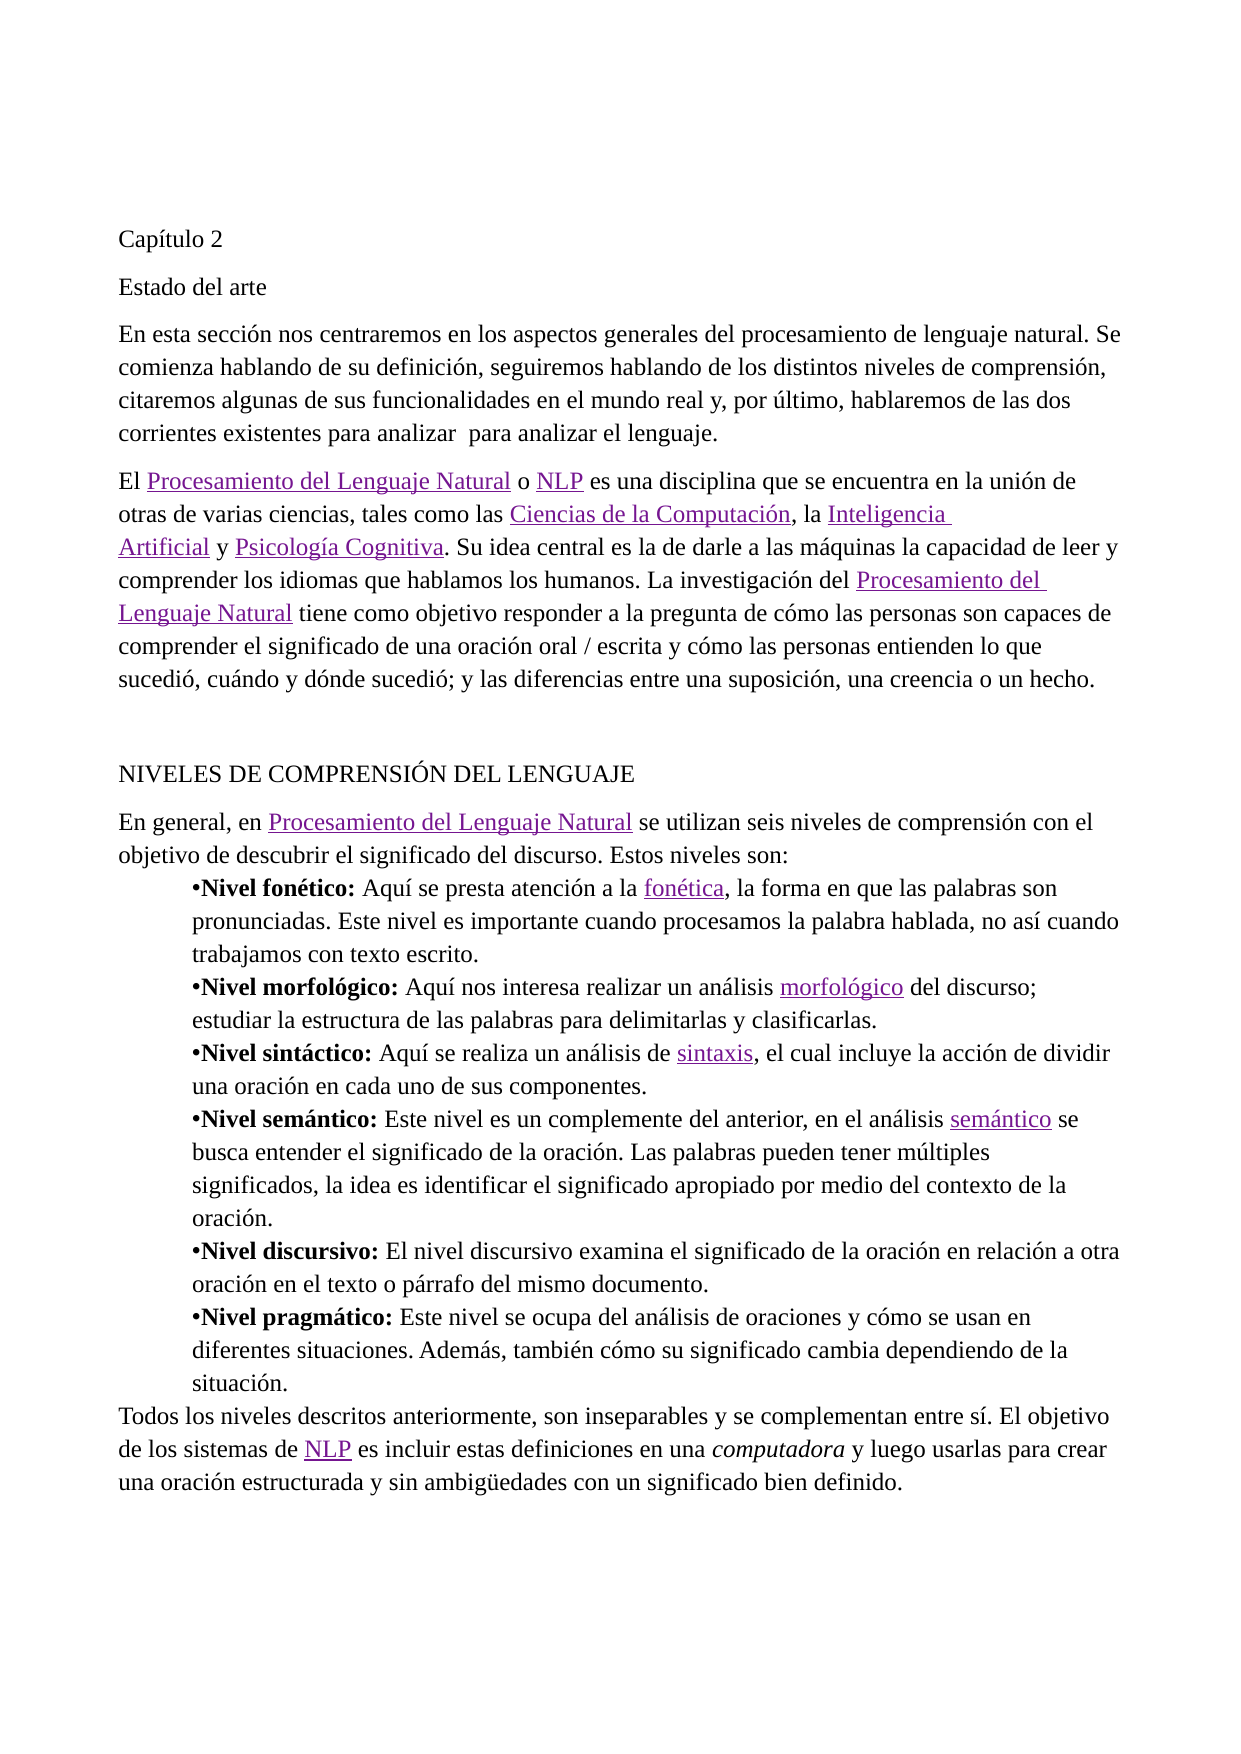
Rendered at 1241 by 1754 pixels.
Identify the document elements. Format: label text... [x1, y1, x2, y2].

text Todos los niveles descritos anteriormente, son inseparables y se complementan entre sí. El objetivo de los sistemas de NLP es incluir estas definiciones en una computadora y luego usarlas para crear una oración estructurada y sin ambigüedades con un significado bien definido. [118, 1401, 1122, 1496]
text NIVELES DE COMPRENSIÓN DEL LENGUAJE [118, 759, 1122, 788]
text El Procesamiento del Lenguaje Natural o NLP es una disciplina que se encuentra en la unión de otras de varias ciencias, tales como las Ciencias de la Computación, la Inteligencia Artificial y Psicología Cognitiva. Su idea central es la de darle a las máquinas la capacidad de leer y comprender los idiomas que hablamos los humanos. La investigación del Procesamiento del Lenguaje Natural tiene como objetivo responder a la pregunta de cómo las personas son capaces de comprender el significado de una oración oral / escrita y cómo las personas entienden lo que sucedió, cuándo y dónde sucedió; y las diferencias entre una suposición, una creencia o un hecho. [118, 466, 1122, 693]
text Estado del arte [118, 272, 1122, 300]
text En general, en Procesamiento del Lenguaje Natural se utilizan seis niveles de comprensión con el objetivo de descubrir el significado del discurso. Estos niveles son: [118, 807, 1122, 868]
list Nivel semántico: Este nivel es un complemente del anterior, en el análisis semántico se busca entender el significado de la oración. Las palabras pueden tener múltiples significados, la idea es identificar el significado apropiado por medio del contexto de la oración. [118, 1104, 1122, 1232]
list Nivel morfológico: Aquí nos interesa realizar un análisis morfológico del discurso; estudiar la estructura de las palabras para delimitarlas y clasificarlas. [118, 972, 1122, 1034]
list Nivel pragmático: Este nivel se ocupa del análisis de oraciones y cómo se usan en diferentes situaciones. Además, también cómo su significado cambia dependiendo de la situación. [118, 1302, 1122, 1397]
list Nivel discursivo: El nivel discursivo examina el significado de la oración en relación a otra oración en el texto o párrafo del mismo documento. [118, 1236, 1122, 1298]
list Nivel sintáctico: Aquí se realiza un análisis de sintaxis, el cual incluye la acción de dividir una oración en cada uno de sus componentes. [118, 1038, 1122, 1100]
text En esta sección nos centraremos en los aspectos generales del procesamiento de lenguaje natural. Se comienza hablando de su definición, seguiremos hablando de los distintos niveles de comprensión, citaremos algunas de sus funcionalidades en el mundo real y, por último, hablaremos de las dos corrientes existentes para analizar para analizar el lenguaje. [118, 319, 1122, 447]
list Nivel fonético: Aquí se presta atención a la fonética, la forma en que las palabras son pronunciadas. Este nivel es importante cuando procesamos la palabra hablada, no así cuando trabajamos con texto escrito. [118, 873, 1122, 968]
text Capítulo 2 [118, 224, 1122, 253]
